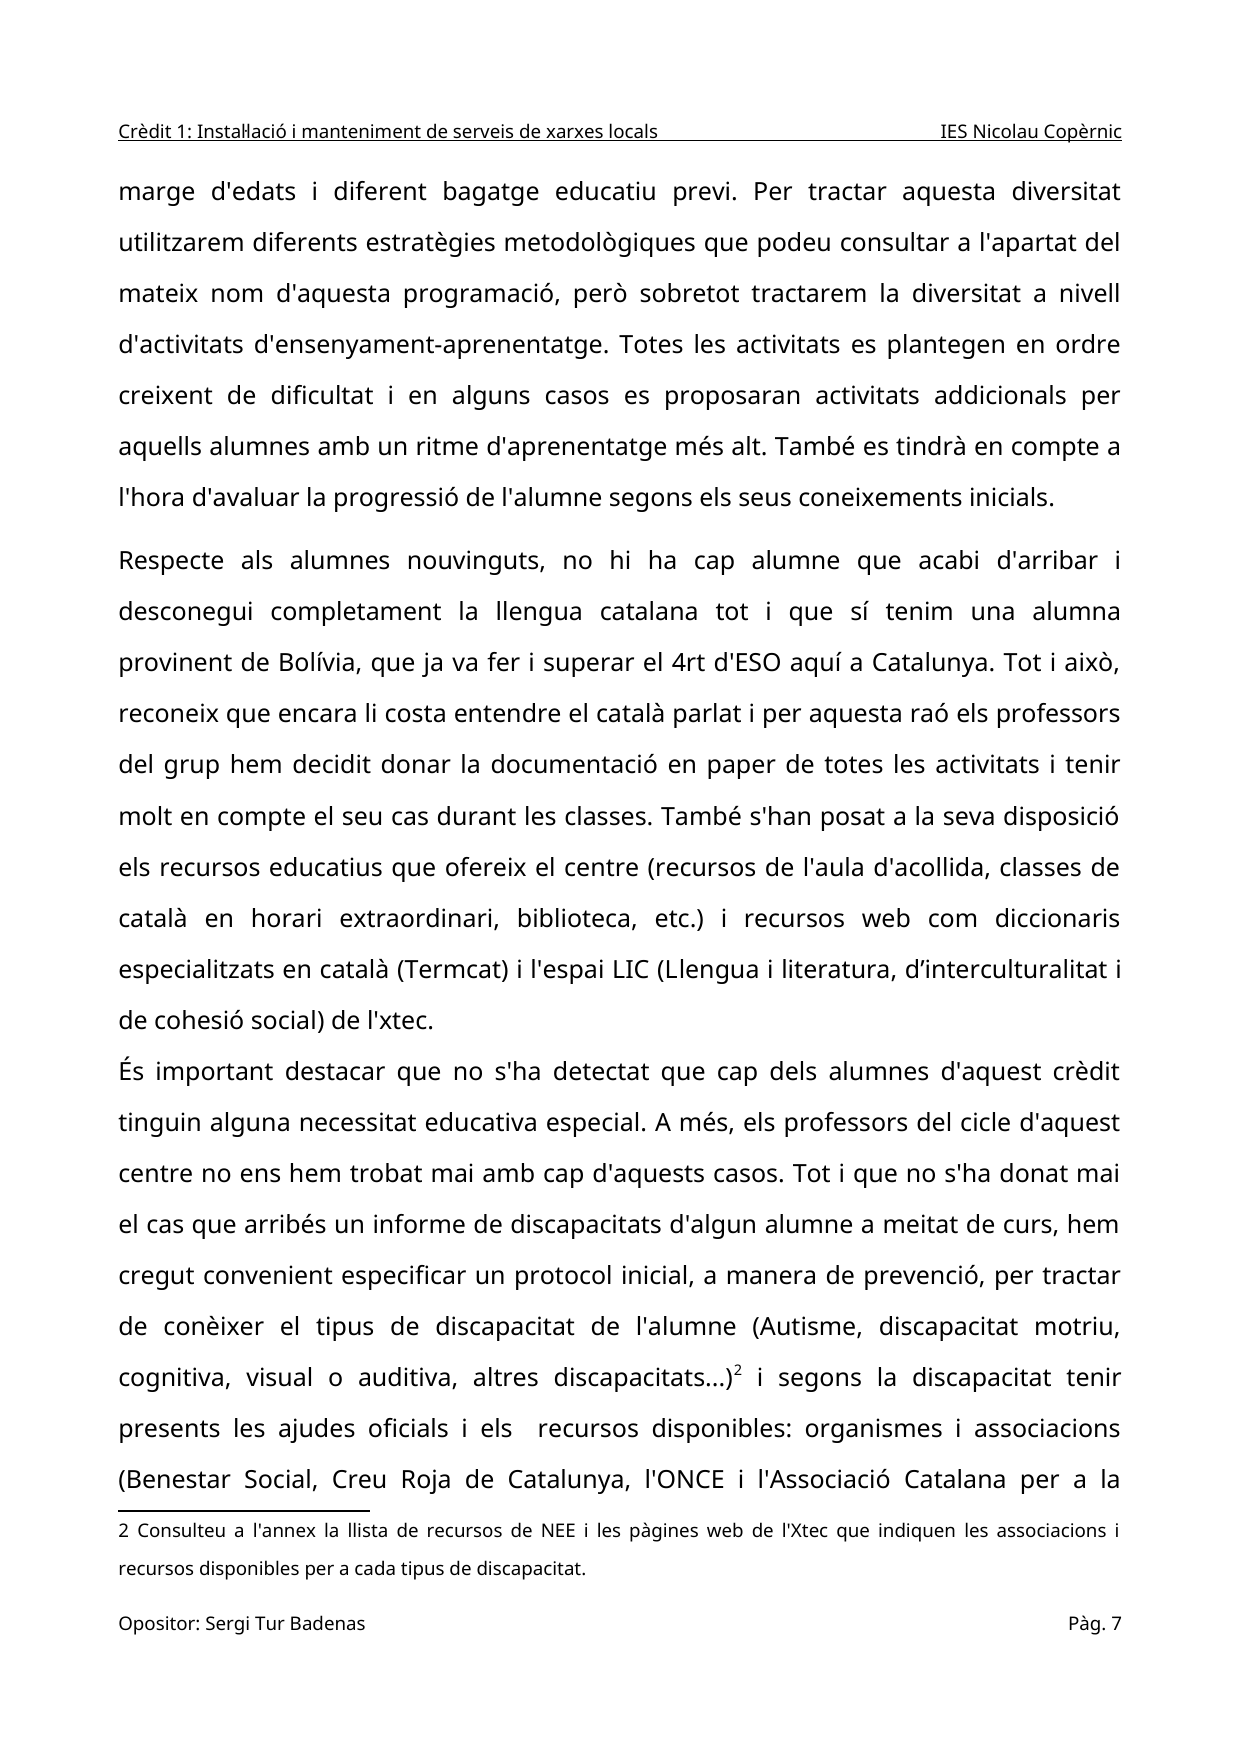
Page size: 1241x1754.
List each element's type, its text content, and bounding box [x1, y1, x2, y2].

text marge d'edats i diferent bagatge educatiu previ. Per tractar aquesta diversitat utilitzarem diferents estratègies metodològiques que podeu consultar a l'apartat del mateix nom d'aquesta programació, però sobretot tractarem la diversitat a nivell d'activitats d'ensenyament-aprenentatge. Totes les activitats es plantegen en ordre creixent de dificultat i en alguns casos es proposaran activitats addicionals per aquells alumnes amb un ritme d'aprenentatge més alt. També es tindrà en compte a l'hora d'avaluar la progressió de l'alumne segons els seus coneixements inicials. [118, 173, 1122, 513]
text Respecte als alumnes nouvinguts, no hi ha cap alumne que acabi d'arribar i desconegui completament la llengua catalana tot i que sí tenim una alumna provinent de Bolívia, que ja va fer i superar el 4rt d'ESO aquí a Catalunya. Tot i això, reconeix que encara li costa entendre el català parlat i per aquesta raó els professors del grup hem decidit donar la documentació en paper de totes les activitats i tenir molt en compte el seu cas durant les classes. També s'han posat a la seva disposició els recursos educatius que ofereix el centre (recursos de l'aula d'acollida, classes de català en horari extraordinari, biblioteca, etc.) i recursos web com diccionaris especialitzats en català (Termcat) i l'espai LIC (Llengua i literatura, d’interculturalitat i de cohesió social) de l'xtec. [118, 543, 1122, 1036]
text És important destacar que no s'ha detectat que cap dels alumnes d'aquest crèdit tinguin alguna necessitat educativa especial. A més, els professors del cicle d'aquest centre no ens hem trobat mai amb cap d'aquests casos. Tot i que no s'ha donat mai el cas que arribés un informe de discapacitats d'algun alumne a meitat de curs, hem cregut convenient especificar un protocol inicial, a manera de prevenció, per tractar de conèixer el tipus de discapacitat de l'alumne (Autisme, discapacitat motriu, cognitiva, visual o auditiva, altres discapacitats...) i segons la discapacitat tenir presents les ajudes oficials i els recursos disponibles: organismes i associacions (Benestar Social, Creu Roja de Catalunya, l'ONCE i l'Associació Catalana per a la [118, 1053, 1122, 1496]
text Consulteu a l'annex la llista de recursos de NEE i les pàgines web de l'Xtec que indiquen les associacions i recursos disponibles per a cada tipus de discapacitat. [118, 1517, 1122, 1581]
